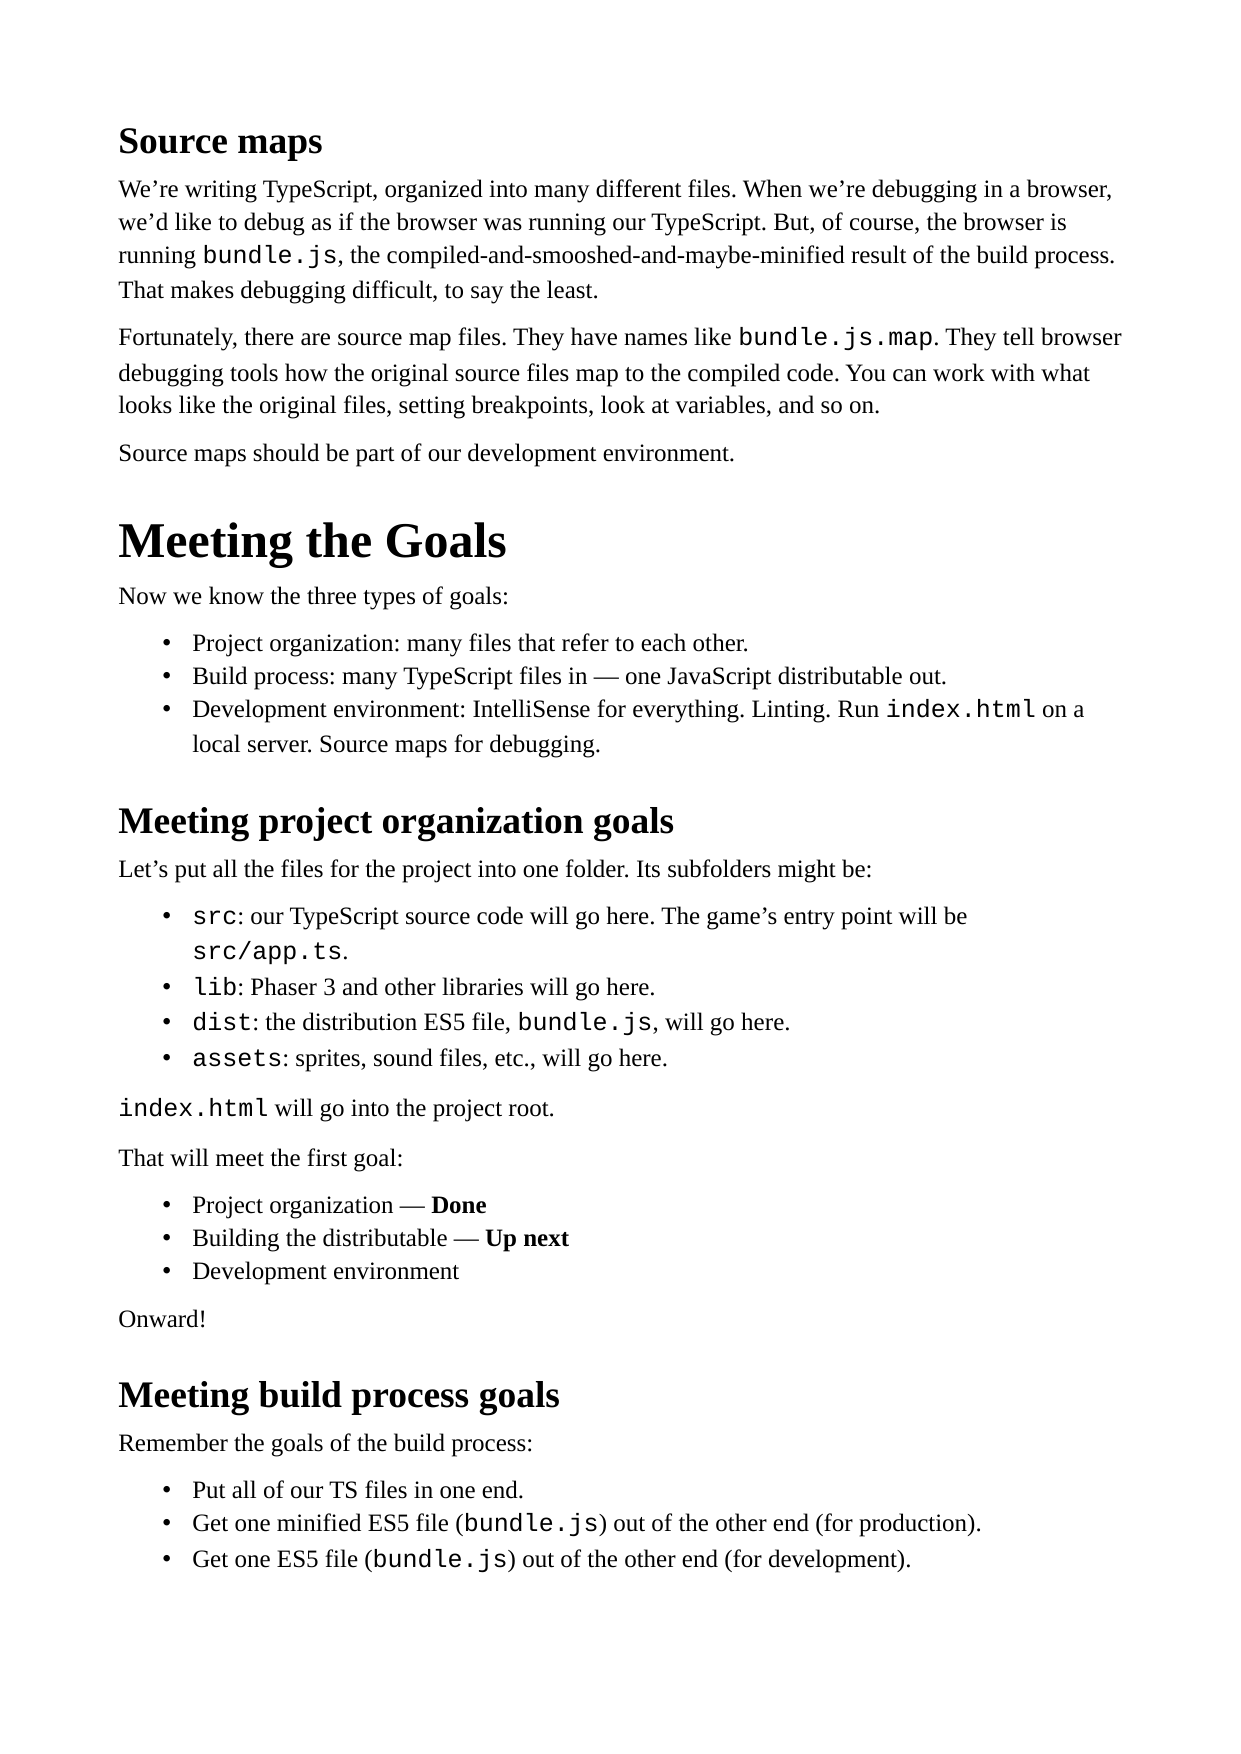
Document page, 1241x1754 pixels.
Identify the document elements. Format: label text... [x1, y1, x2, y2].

text That will meet the first goal: [118, 1143, 1122, 1171]
list dist: the distribution ES5 file, bundle.js, will go here. [162, 1007, 1122, 1038]
text Source maps should be part of our development environment. [118, 438, 1122, 467]
list Put all of our TS files in one end. [162, 1476, 1122, 1504]
text Now we know the three types of goals: [118, 581, 1122, 609]
list Build process: many TypeScript files in — one JavaScript distributable out. [162, 661, 1122, 690]
list Development environment: IntelliSense for everything. Linting. Run index.html on a local server. Source maps for debugging. [162, 694, 1122, 758]
list lib: Phaser 3 and other libraries will go here. [162, 972, 1122, 1003]
text Onward! [118, 1304, 1122, 1333]
text Fortunately, there are source map files. They have names like bundle.js.map. They tell browser debugging tools how the original source files map to the compiled code. You can work with what looks like the original files, setting breakpoints, look at variables, and so on. [118, 322, 1122, 419]
subtitle Source maps [118, 118, 1122, 161]
list Get one ES5 file (bundle.js) out of the other end (for development). [162, 1544, 1122, 1575]
text Let’s put all the files for the project into one folder. Its subfolders might be: [118, 854, 1122, 882]
list src: our TypeScript source code will go here. The game’s entry point will be src/app.ts. [162, 901, 1122, 967]
list Get one minified ES5 file (bundle.js) out of the other end (for production). [162, 1508, 1122, 1539]
text index.html will go into the project root. [118, 1093, 1122, 1123]
list Building the distributable — Up next [162, 1223, 1122, 1252]
list Development environment [162, 1256, 1122, 1285]
list Project organization — Done [162, 1190, 1122, 1219]
list assets: sprites, sound files, etc., will go here. [162, 1043, 1122, 1073]
list Project organization: many files that refer to each other. [162, 628, 1122, 657]
text Remember the goals of the build process: [118, 1428, 1122, 1457]
subtitle Meeting build process goals [118, 1372, 1122, 1415]
subtitle Meeting project organization goals [118, 798, 1122, 841]
text We’re writing TypeScript, organized into many different files. When we’re debugging in a browser, we’d like to debug as if the browser was running our TypeScript. But, of course, the browser is running bundle.js, the compiled-and-smooshed-and-maybe-minified result of the build process. That makes debugging difficult, to say the least. [118, 174, 1122, 304]
subtitle Meeting the Goals [118, 511, 1122, 568]
